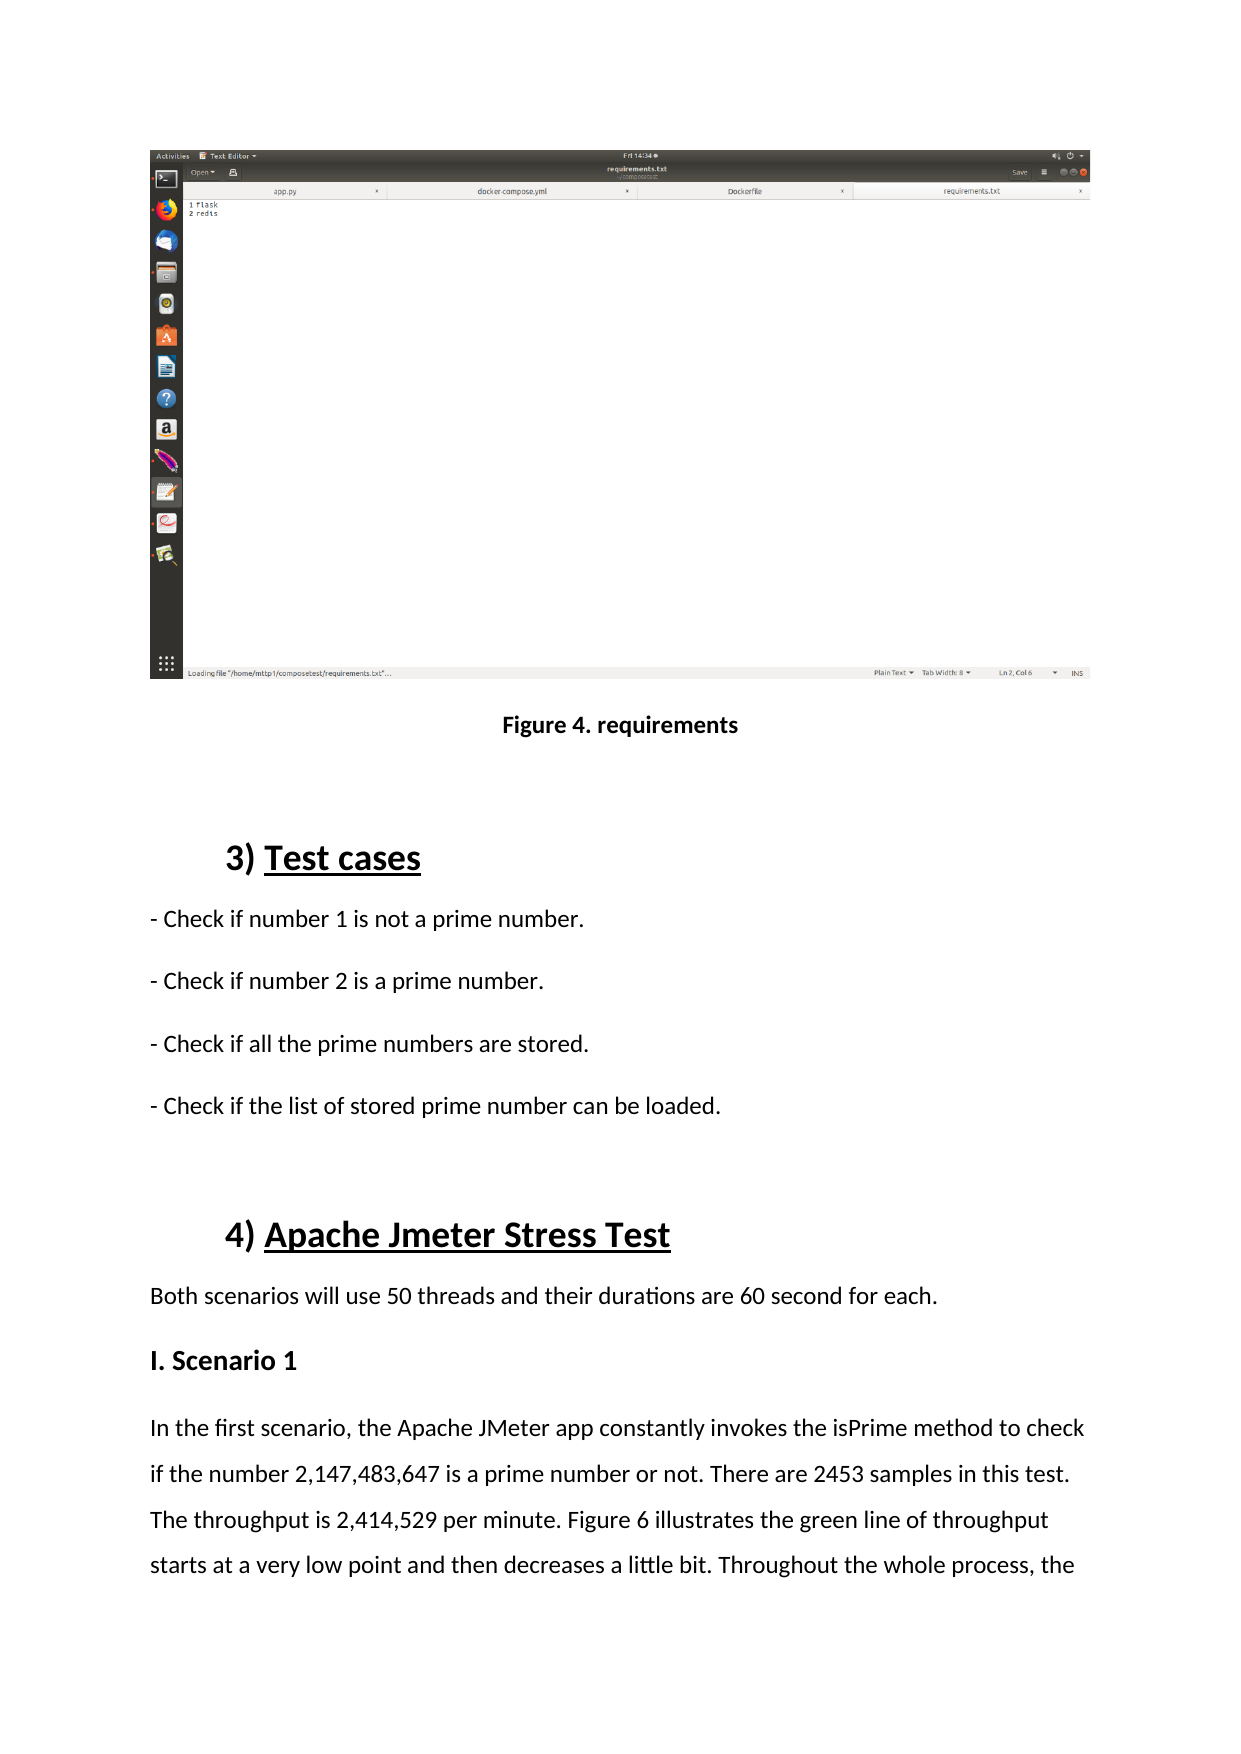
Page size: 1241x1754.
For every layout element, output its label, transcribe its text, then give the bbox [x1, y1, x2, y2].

text - Check if the list of stored prime number can be loaded. [150, 1090, 1090, 1121]
text 3) Test cases [150, 834, 1090, 880]
text - Check if number 1 is not a prime number. [150, 903, 1090, 933]
text Both scenarios will use 50 threads and their durations are 60 second for each. [150, 1280, 1090, 1311]
text Figure 4. requirements [150, 709, 1090, 740]
picture [150, 150, 1091, 679]
text In the first scenario, the Apache JMeter app constantly invokes the isPrime method to check if the number 2,147,483,647 is a prime number or not. There are 2453 samples in this test. The throughput is 2,414,529 per minute. Figure 6 illustrates the green line of throughput starts at a very low point and then decreases a little bit. Throughout the whole process, the [150, 1412, 1090, 1580]
text I. Scenario 1 [150, 1342, 1090, 1378]
text - Check if number 2 is a prime number. [150, 965, 1090, 996]
text - Check if all the prime numbers are stored. [150, 1028, 1090, 1058]
text 4) Apache Jmeter Stress Test [150, 1211, 1090, 1257]
